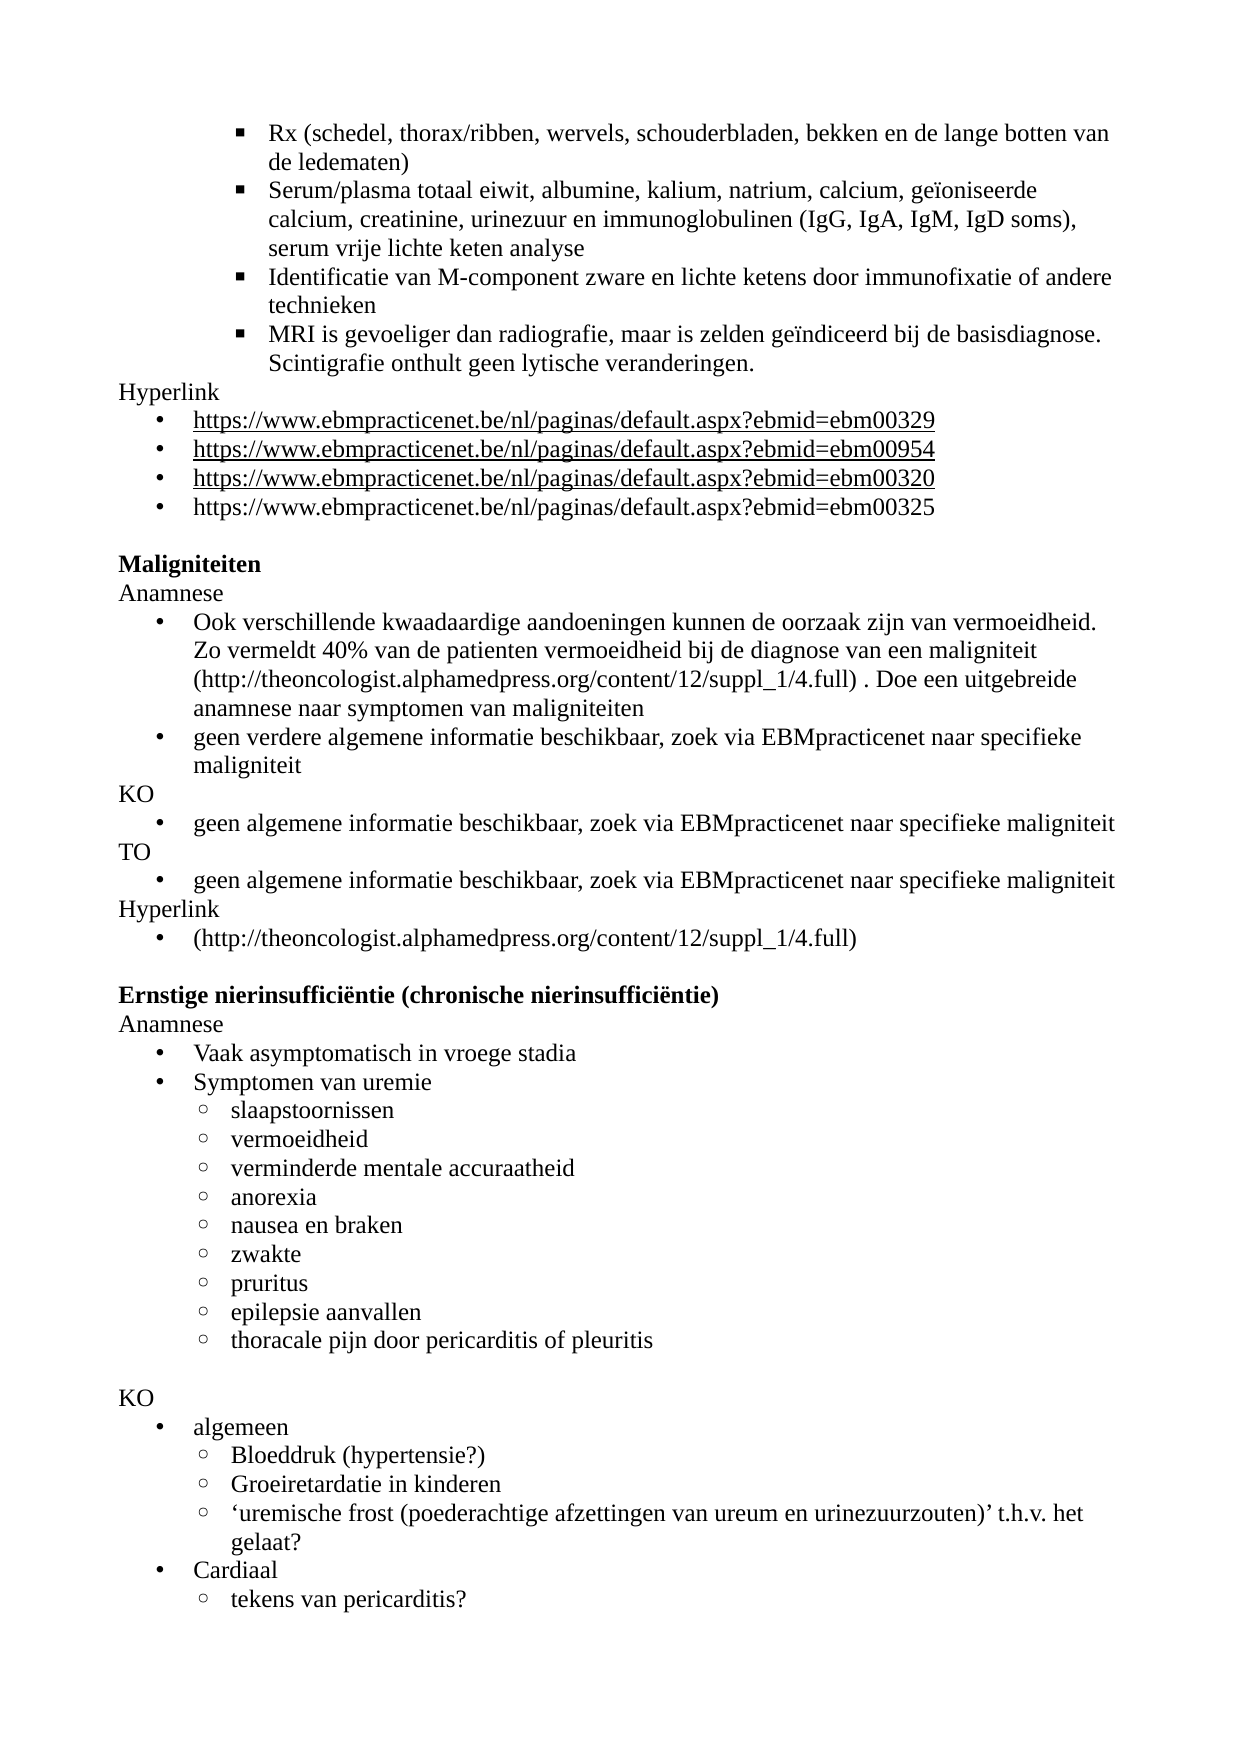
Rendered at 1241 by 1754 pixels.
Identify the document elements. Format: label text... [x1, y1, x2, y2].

list Groeiretardatie in kinderen [193, 1469, 1122, 1498]
list tekens van pericarditis? [193, 1584, 1122, 1613]
list Ook verschillende kwaadaardige aandoeningen kunnen de oorzaak zijn van vermoeidheid. Zo vermeldt 40% van de patienten vermoeidheid bij de diagnose van een maligniteit (http://theoncologist.alphamedpress.org/content/12/suppl_1/4.full) . Doe een uitgebreide anamnese naar symptomen van maligniteiten [156, 607, 1122, 722]
list Vaak asymptomatisch in vroege stadia [156, 1038, 1122, 1067]
text Anamnese [118, 1009, 1122, 1038]
text Hyperlink [118, 377, 1122, 406]
list zwakte [193, 1239, 1122, 1268]
text TO [118, 837, 1122, 866]
list anorexia [193, 1182, 1122, 1211]
list verminderde mentale accuraatheid [193, 1153, 1122, 1182]
text KO [118, 779, 1122, 808]
list Cardiaal [156, 1556, 1122, 1584]
list https://www.ebmpracticenet.be/nl/paginas/default.aspx?ebmid=ebm00954 [156, 434, 1122, 463]
list geen verdere algemene informatie beschikbaar, zoek via EBMpracticenet naar specifieke maligniteit [156, 722, 1122, 779]
text Ernstige nierinsufficiëntie (chronische nierinsufficiëntie) [118, 981, 1122, 1009]
text Maligniteiten [118, 549, 1122, 578]
list thoracale pijn door pericarditis of pleuritis [193, 1326, 1122, 1354]
text KO [118, 1383, 1122, 1412]
text Anamnese [118, 578, 1122, 607]
list Bloeddruk (hypertensie?) [193, 1441, 1122, 1469]
list nausea en braken [193, 1211, 1122, 1239]
list Symptomen van uremie [156, 1067, 1122, 1096]
list slaapstoornissen [193, 1096, 1122, 1124]
list Rx (schedel, thorax/ribben, wervels, schouderbladen, bekken en de lange botten van de ledematen) [231, 118, 1122, 176]
list ‘uremische frost (poederachtige afzettingen van ureum en urinezuurzouten)’ t.h.v. het gelaat? [193, 1498, 1122, 1556]
list https://www.ebmpracticenet.be/nl/paginas/default.aspx?ebmid=ebm00329 [156, 406, 1122, 434]
list MRI is gevoeliger dan radiografie, maar is zelden geïndiceerd bij de basisdiagnose. Scintigrafie onthult geen lytische veranderingen. [231, 319, 1122, 377]
list pruritus [193, 1268, 1122, 1297]
list algemeen [156, 1412, 1122, 1441]
list Serum/plasma totaal eiwit, albumine, kalium, natrium, calcium, geïoniseerde calcium, creatinine, urinezuur en immunoglobulinen (IgG, IgA, IgM, IgD soms), serum vrije lichte keten analyse [231, 176, 1122, 262]
list (http://theoncologist.alphamedpress.org/content/12/suppl_1/4.full) [156, 923, 1122, 952]
list Identificatie van M-component zware en lichte ketens door immunofixatie of andere technieken [231, 262, 1122, 319]
list epilepsie aanvallen [193, 1297, 1122, 1326]
list geen algemene informatie beschikbaar, zoek via EBMpracticenet naar specifieke maligniteit [156, 808, 1122, 837]
text Hyperlink [118, 894, 1122, 923]
list https://www.ebmpracticenet.be/nl/paginas/default.aspx?ebmid=ebm00320 [156, 463, 1122, 492]
list https://www.ebmpracticenet.be/nl/paginas/default.aspx?ebmid=ebm00325 [156, 492, 1122, 521]
list vermoeidheid [193, 1124, 1122, 1153]
list geen algemene informatie beschikbaar, zoek via EBMpracticenet naar specifieke maligniteit [156, 866, 1122, 894]
